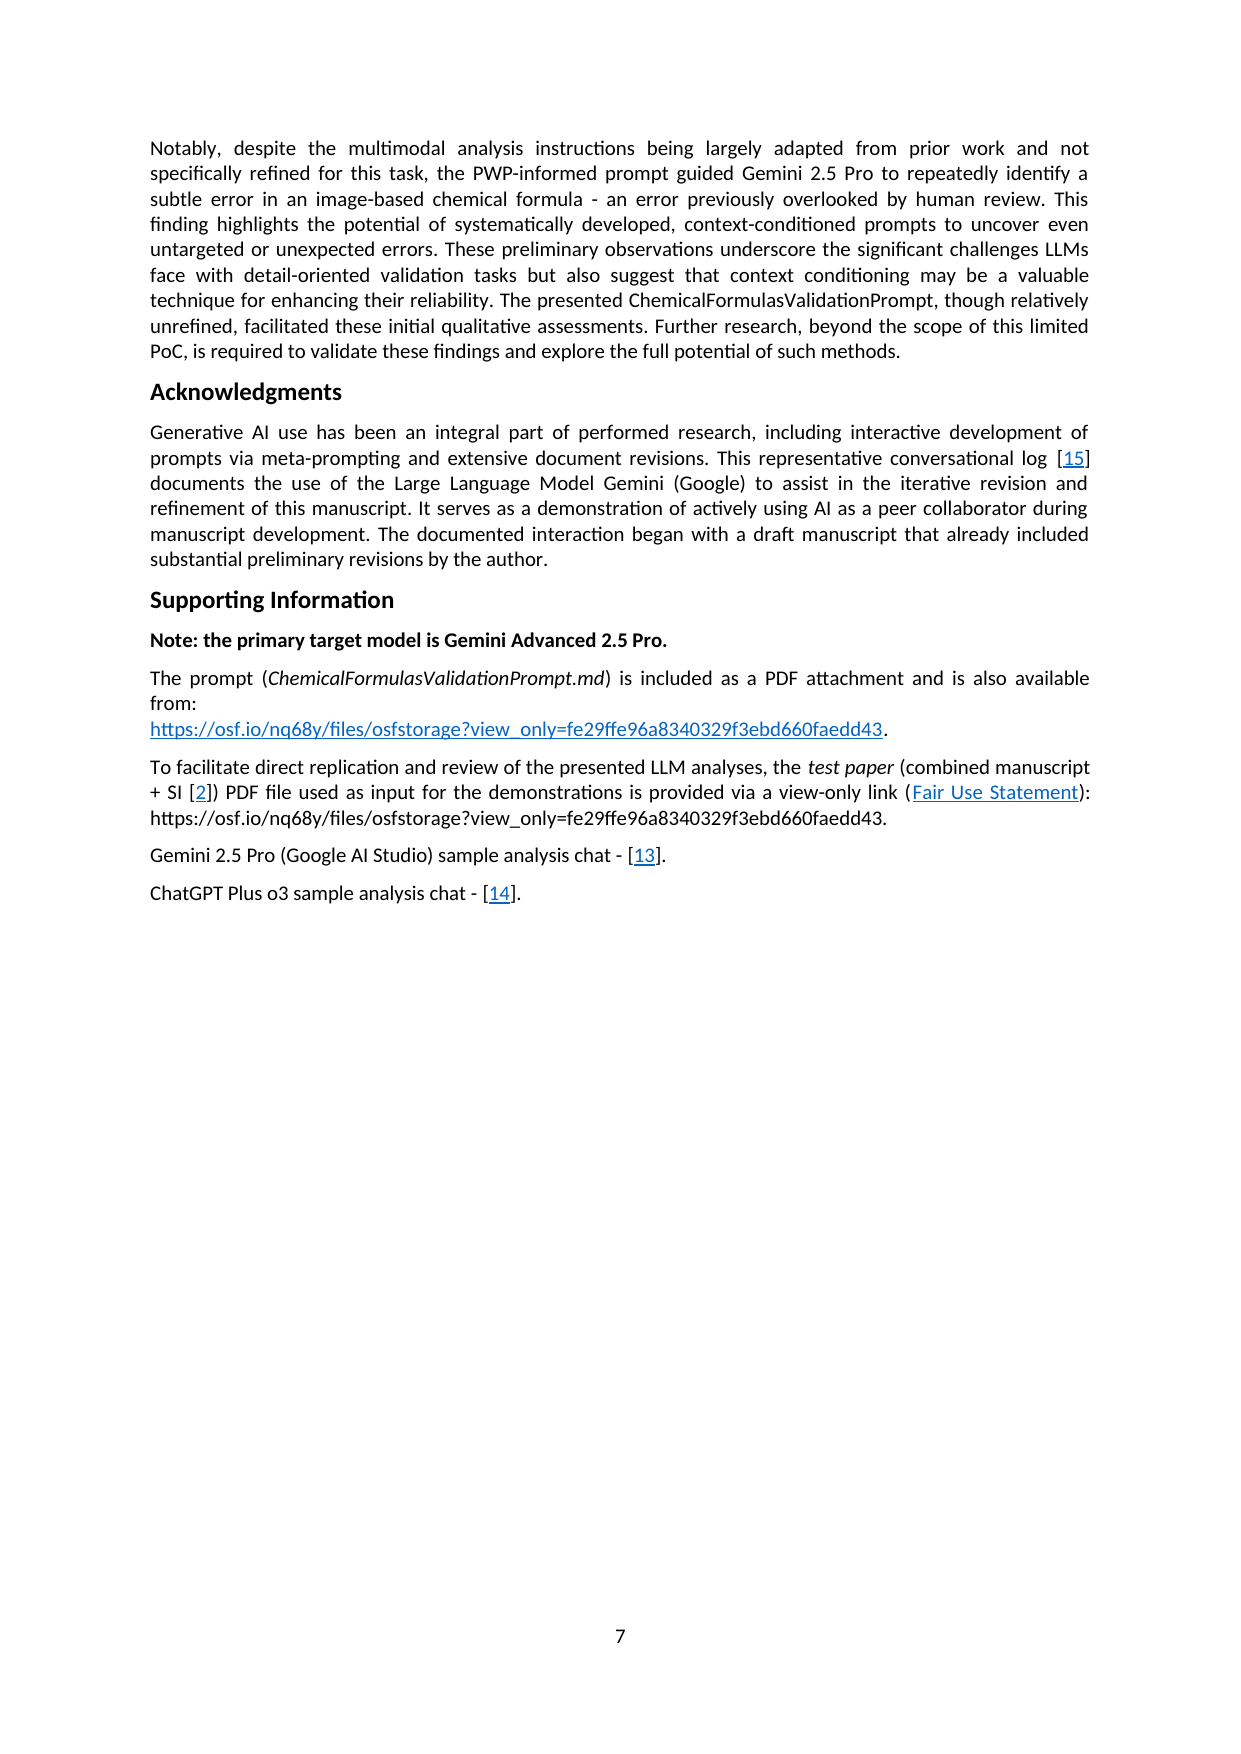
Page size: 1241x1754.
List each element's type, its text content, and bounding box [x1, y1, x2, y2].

text To facilitate direct replication and review of the presented LLM analyses, the test paper (combined manuscript + SI [2]) PDF file used as input for the demonstrations is provided via a view-only link (Fair Use Statement): https://osf.io/nq68y/files/osfstorage?view_only=fe29ffe96a8340329f3ebd660faedd43. [150, 754, 1091, 830]
text Generative AI use has been an integral part of performed research, including interactive development of prompts via meta-prompting and extensive document revisions. This representative conversational log [15] documents the use of the Large Language Model Gemini (Google) to assist in the iterative revision and refinement of this manuscript. It serves as a demonstration of actively using AI as a peer collaborator during manuscript development. The documented interaction began with a draft manuscript that already included substantial preliminary revisions by the author. [150, 419, 1091, 572]
text Note: the primary target model is Gemini Advanced 2.5 Pro. [150, 627, 1091, 653]
text Notably, despite the multimodal analysis instructions being largely adapted from prior work and not specifically refined for this task, the PWP-informed prompt guided Gemini 2.5 Pro to repeatedly identify a subtle error in an image-based chemical formula - an error previously overlooked by human review. This finding highlights the potential of systematically developed, context-conditioned prompts to uncover even untargeted or unexpected errors. These preliminary observations underscore the significant challenges LLMs face with detail-oriented validation tasks but also suggest that context conditioning may be a valuable technique for enhancing their reliability. The presented ChemicalFormulasValidationPrompt, though relatively unrefined, facilitated these initial qualitative assessments. Further research, beyond the scope of this limited PoC, is required to validate these findings and explore the full potential of such methods. [150, 135, 1091, 364]
text Gemini 2.5 Pro (Google AI Studio) sample analysis chat - [13]. [150, 843, 1091, 868]
subtitle Supporting Information [150, 584, 1091, 615]
text The prompt (ChemicalFormulasValidationPrompt.md) is included as a PDF attachment and is also available from: [150, 665, 1091, 716]
text https://osf.io/nq68y/files/osfstorage?view_only=fe29ffe96a8340329f3ebd660faedd43. [150, 716, 1091, 741]
text ChatGPT Plus o3 sample analysis chat - [14]. [150, 881, 1091, 906]
subtitle Acknowledgments [150, 376, 1091, 407]
